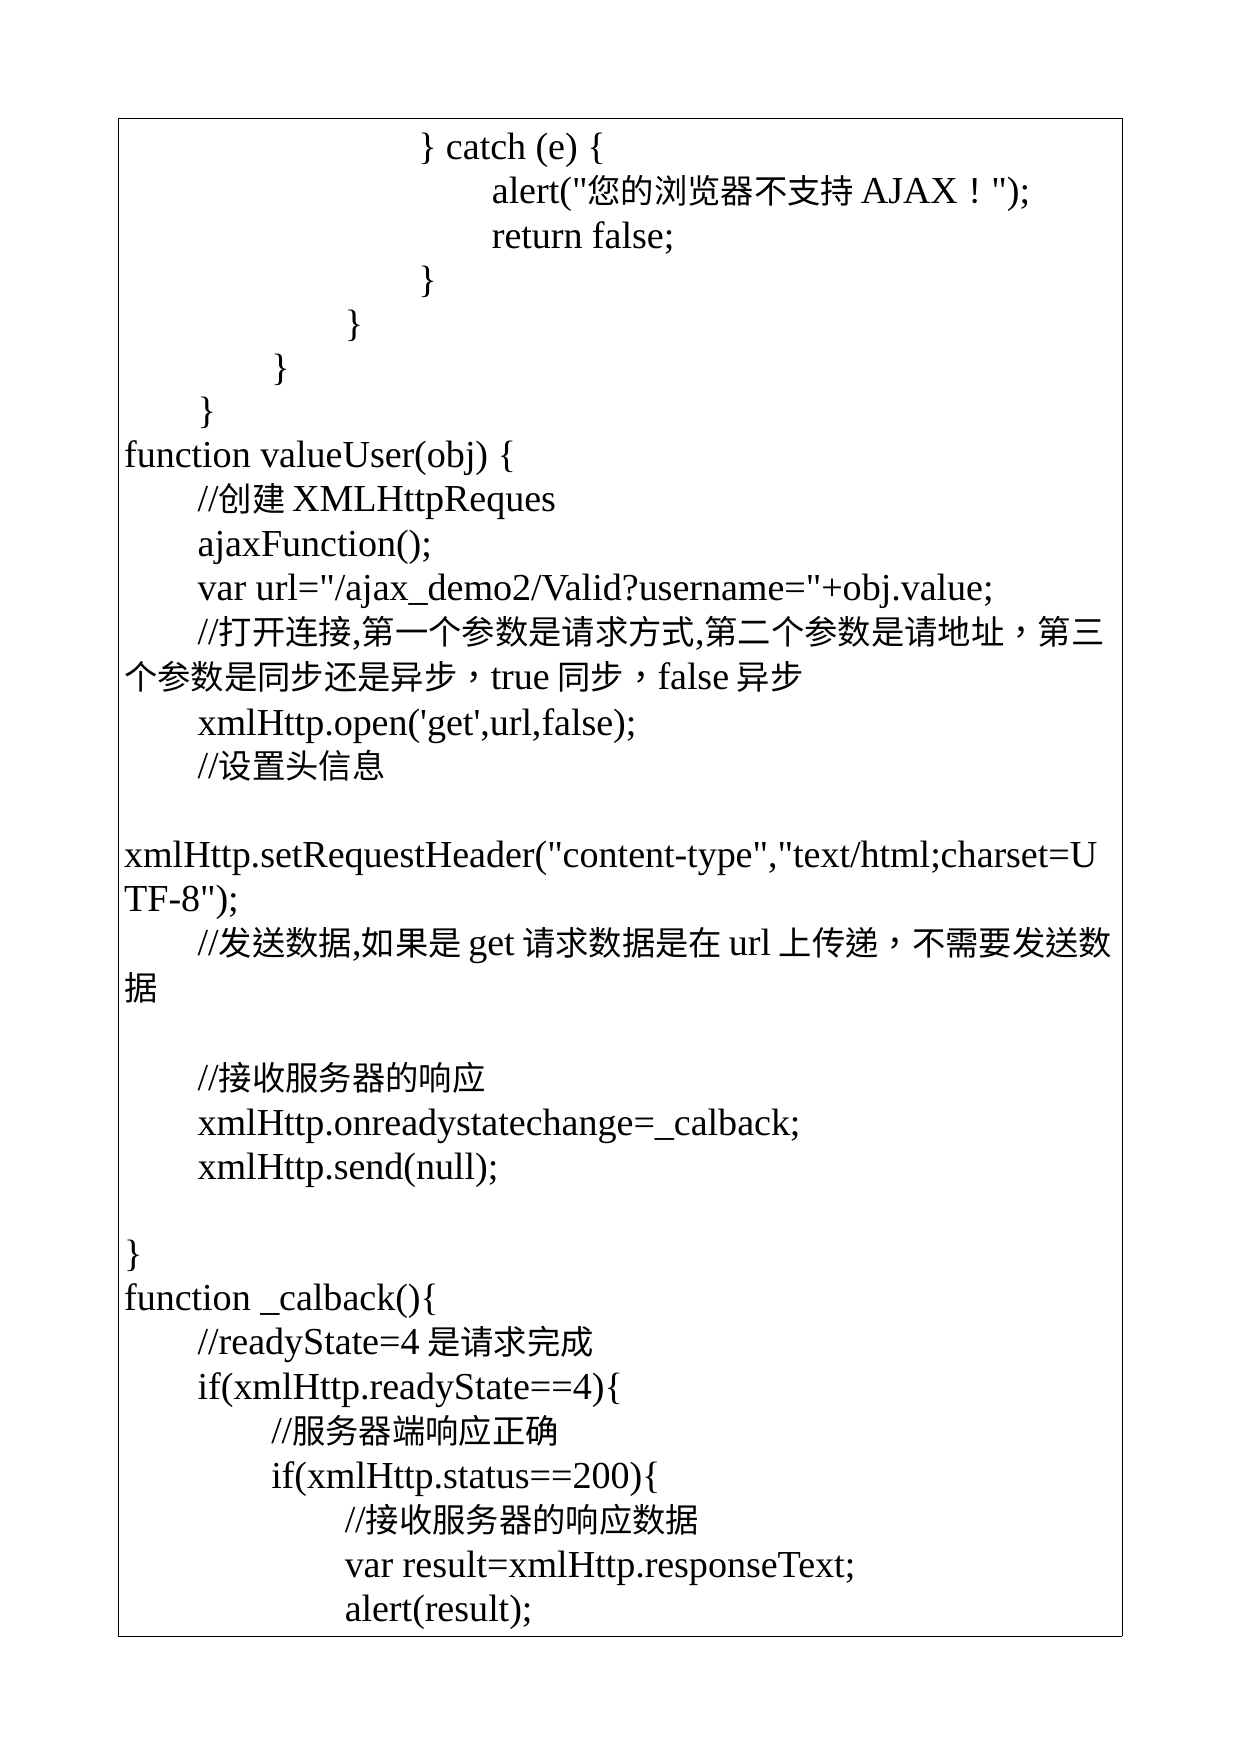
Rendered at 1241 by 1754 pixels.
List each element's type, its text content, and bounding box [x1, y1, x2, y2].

table_header } catch (e) { alert("您的浏览器不支持AJAX！"); return false; } } } } function valueUser(obj) { //创建XMLHttpReques ajaxFunction(); var url="/ajax_demo2/Valid?username="+obj.value; //打开连接,第一个参数是请求方式,第二个参数是请地址，第三个参数是同步还是异步，true同步，false异步 xmlHttp.open('get',url,false); //设置头信息 xmlHttp.setRequestHeader("content-type","text/html;charset=UTF-8"); //发送数据,如果是get请求数据是在url上传递，不需要发送数据 //接收服务器的响应 xmlHttp.onreadystatechange=_calback; xmlHttp.send(null); } function _calback(){ //readyState=4是请求完成 if(xmlHttp.readyState==4){ //服务器端响应正确 if(xmlHttp.status==200){ //接收服务器的响应数据 var result=xmlHttp.responseText; alert(result); [119, 119, 1122, 1636]
